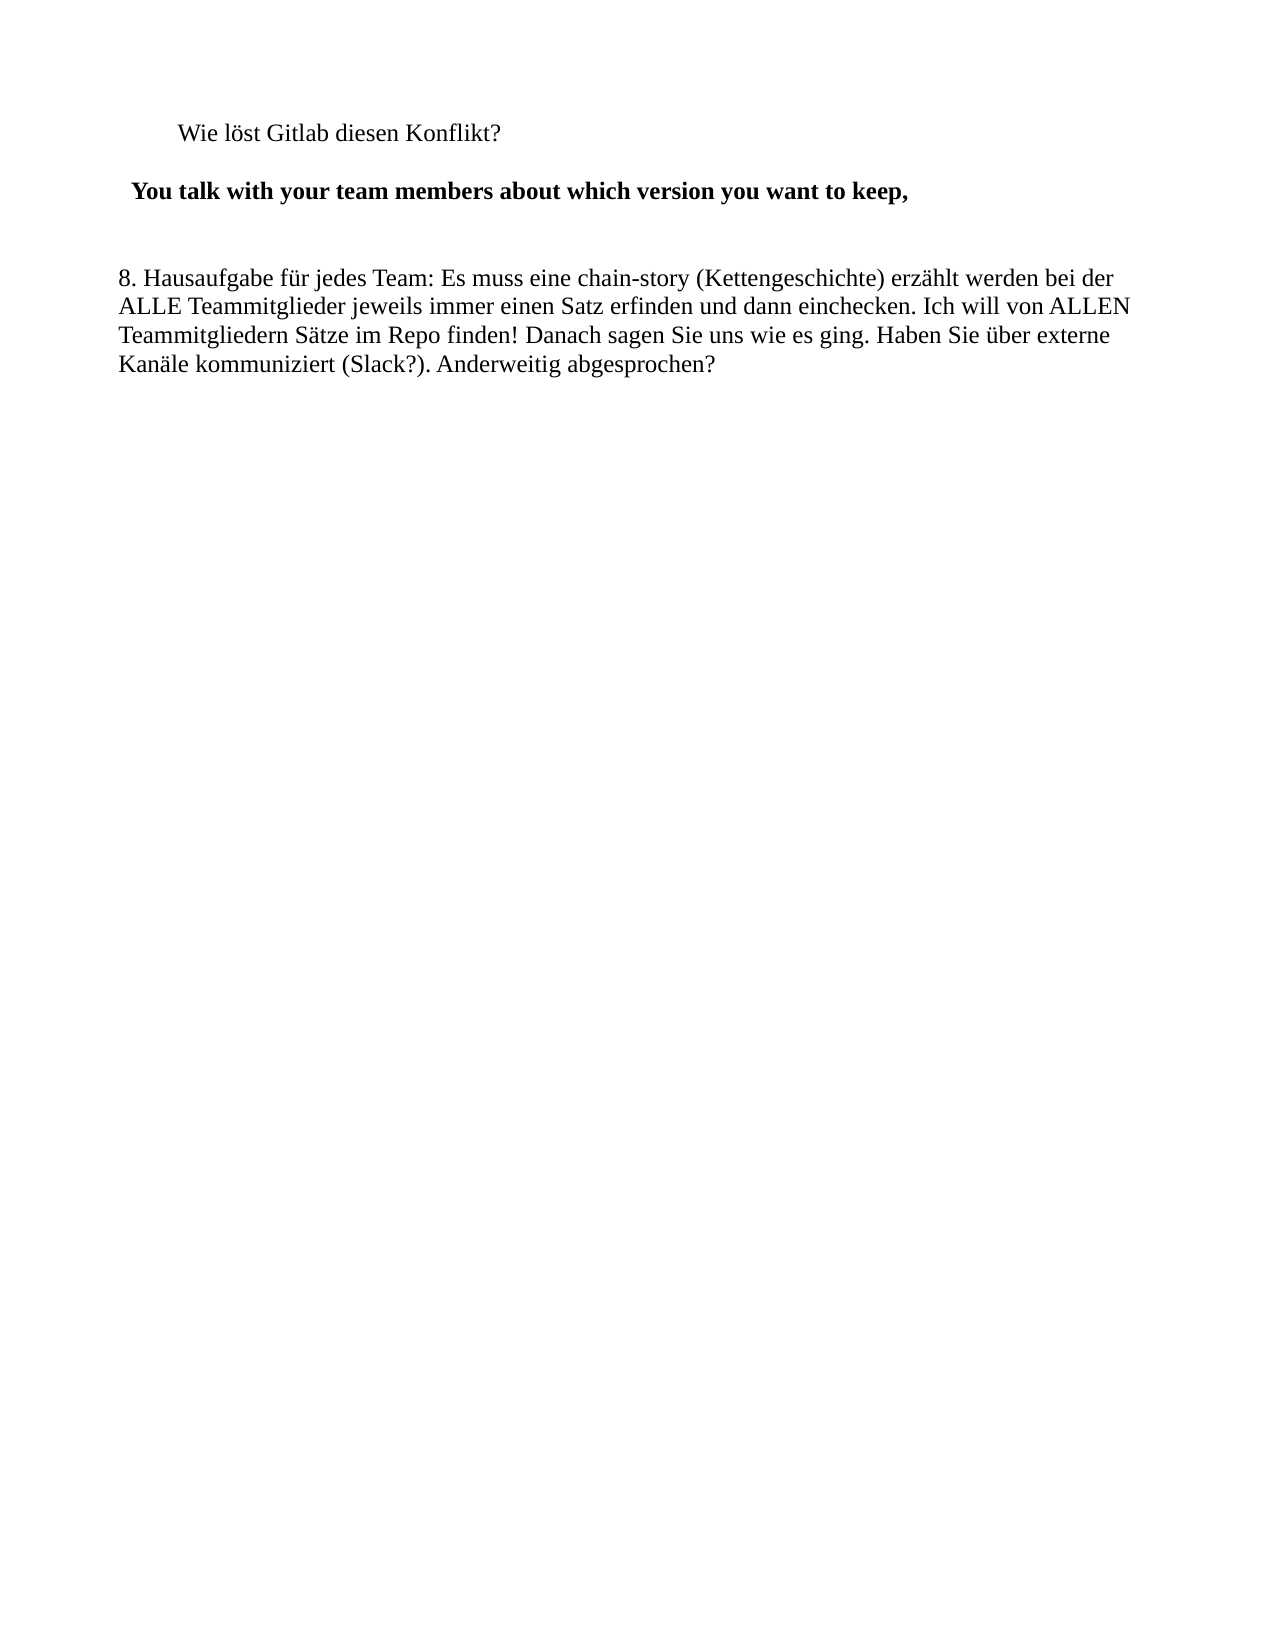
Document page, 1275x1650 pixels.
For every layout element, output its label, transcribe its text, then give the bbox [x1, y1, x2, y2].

text 8. Hausaufgabe für jedes Team: Es muss eine chain-story (Kettengeschichte) erzählt werden bei der ALLE Teammitglieder jeweils immer einen Satz erfinden und dann einchecken. Ich will von ALLEN Teammitgliedern Sätze im Repo finden! Danach sagen Sie uns wie es ging. Haben Sie über externe Kanäle kommuniziert (Slack?). Anderweitig abgesprochen? [118, 263, 1157, 378]
text You talk with your team members about which version you want to keep, [118, 176, 1157, 205]
text Wie löst Gitlab diesen Konflikt? [177, 118, 1098, 147]
